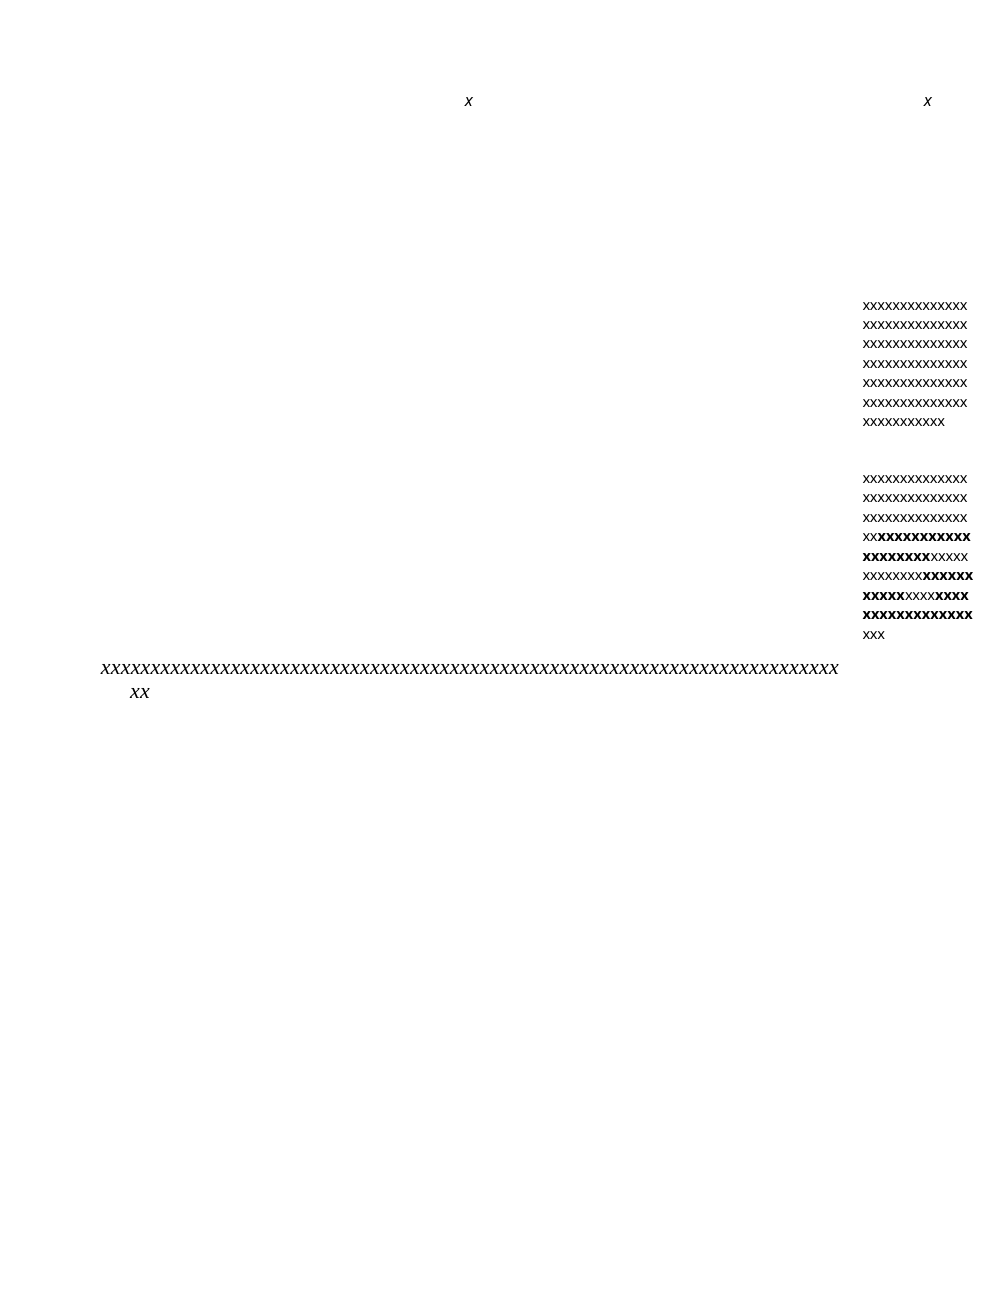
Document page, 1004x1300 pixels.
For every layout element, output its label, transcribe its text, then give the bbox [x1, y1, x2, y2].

text xxxxxxxxxxxxxxxxxxxxxxxxxxxxxxxxxxxxxxxxxxxxxxxxxxxxxxxxxxxxxxxxxxxxxxxxxxxx [101, 584, 844, 704]
text xxxxxxxxxxxxxxxxxxxxxxxxxxxxxxxxxxxxxxxxxxxxxxxxxxxxxxxxxxxxxxxxxxxxxxxxxxxxxxxxxxxxxxxxxxxxxxxxxxxxxxxxxxxxxxx [862, 468, 974, 643]
text xxxxxxxxxxxxxxxxxxxxxxxxxxxxxxxxxxxxxxxxxxxxxxxxxxxxxxxxxxxxxxxxxxxxxxxxxxxxxxxxxxxxxxxxxxxxxxx [862, 294, 974, 431]
